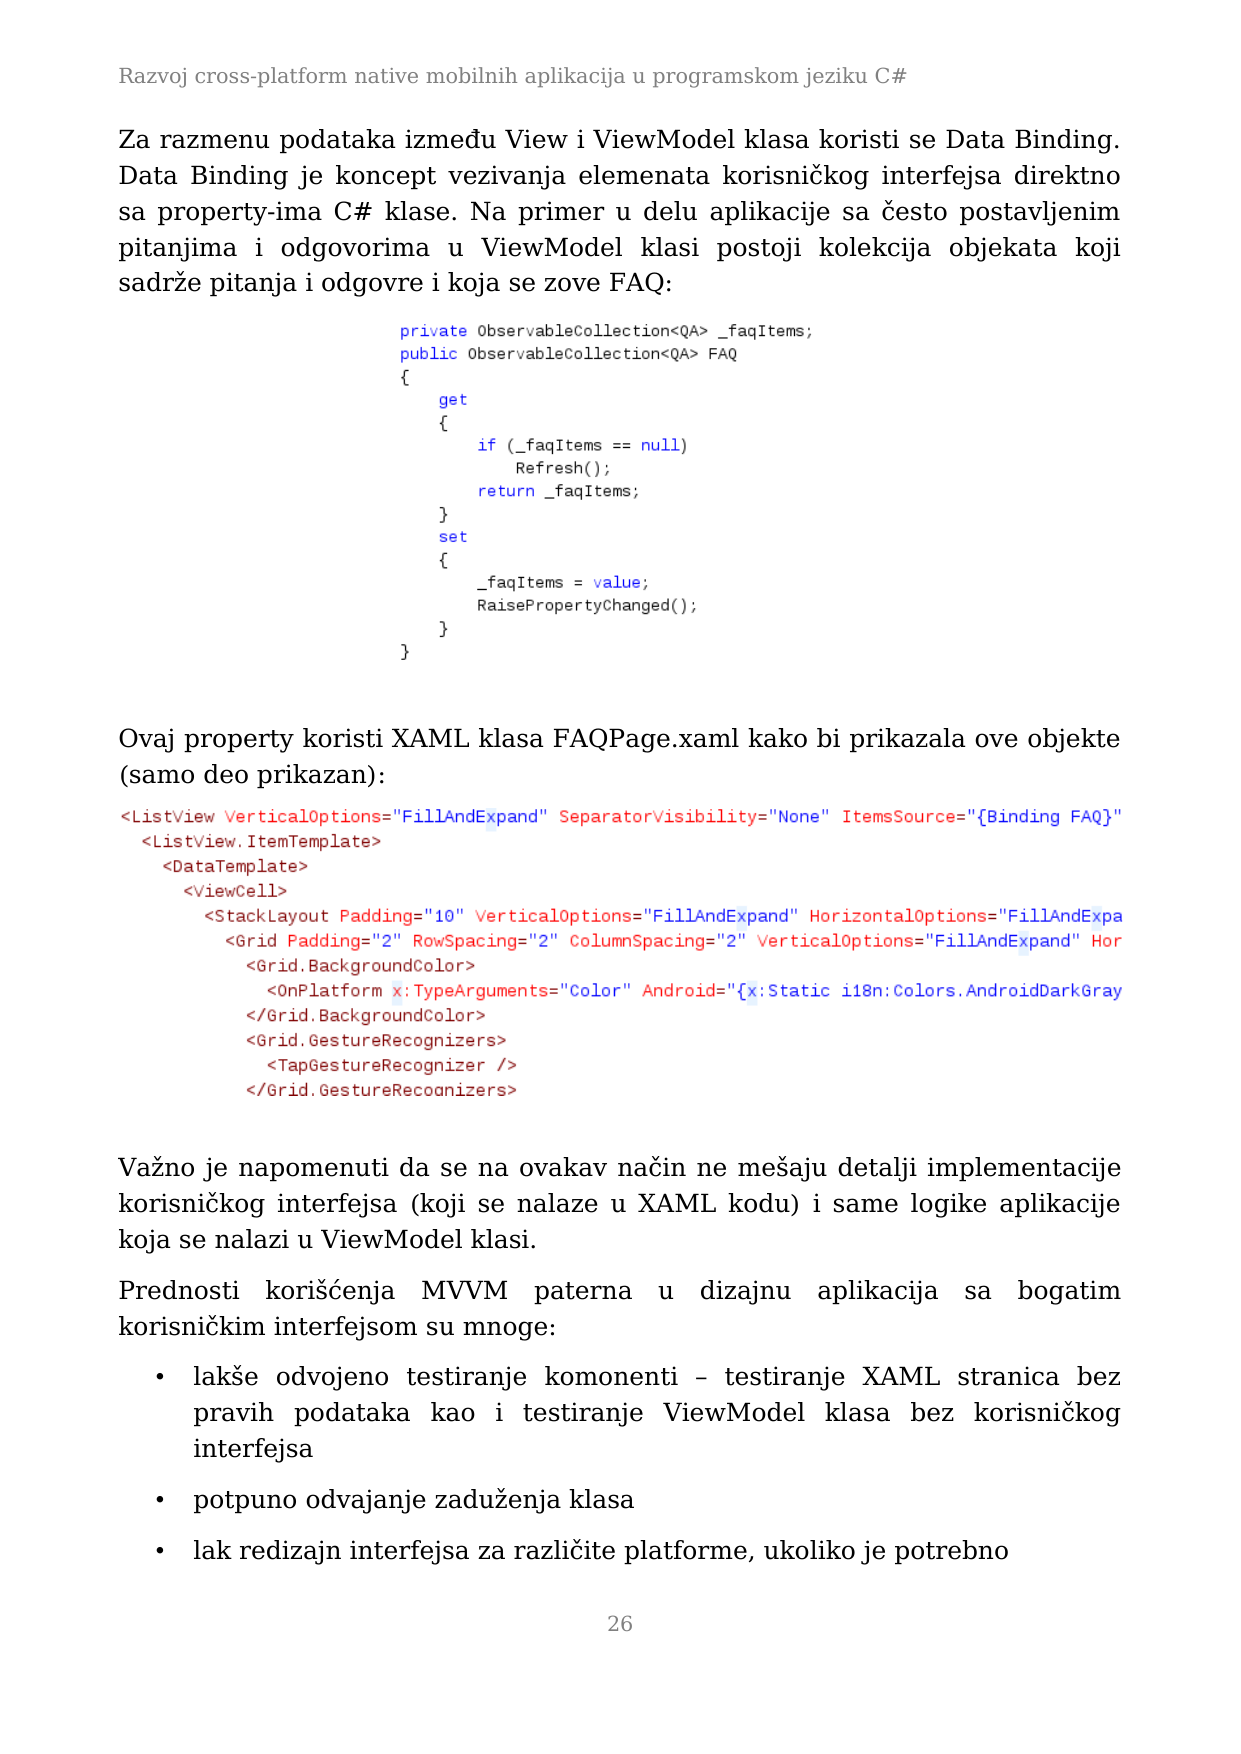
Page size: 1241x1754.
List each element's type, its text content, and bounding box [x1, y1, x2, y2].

text Za razmenu podataka između View i ViewModel klasa koristi se Data Binding. Data Binding je koncept vezivanja elemenata korisničkog interfejsa direktno sa property-ima C# klase. Na primer u delu aplikacije sa često postavljenim pitanjima i odgovorima u ViewModel klasi postoji kolekcija objekata koji sadrže pitanja i odgovre i koja se zove FAQ: [118, 123, 1122, 297]
text Prednosti korišćenja MVVM paterna u dizajnu aplikacija sa bogatim korisničkim interfejsom su mnoge: [118, 1274, 1122, 1340]
text Važno je napomenuti da se na ovakav način ne mešaju detalji implementacije korisničkog interfejsa (koji se nalaze u XAML kodu) i same logike aplikacije koja se nalazi u ViewModel klasi. [118, 1152, 1122, 1254]
list lak redizajn interfejsa za različite platforme, ukoliko je potrebno [156, 1534, 1122, 1564]
list potpuno odvajanje zaduženja klasa [156, 1483, 1122, 1514]
text Ovaj property koristi XAML klasa FAQPage.xaml kako bi prikazala ove objekte (samo deo prikazan): [118, 722, 1122, 788]
picture [387, 317, 853, 666]
picture [118, 808, 1123, 1096]
list lakše odvojeno testiranje komonenti – testiranje XAML stranica bez pravih podataka kao i testiranje ViewModel klasa bez korisničkog interfejsa [156, 1361, 1122, 1463]
